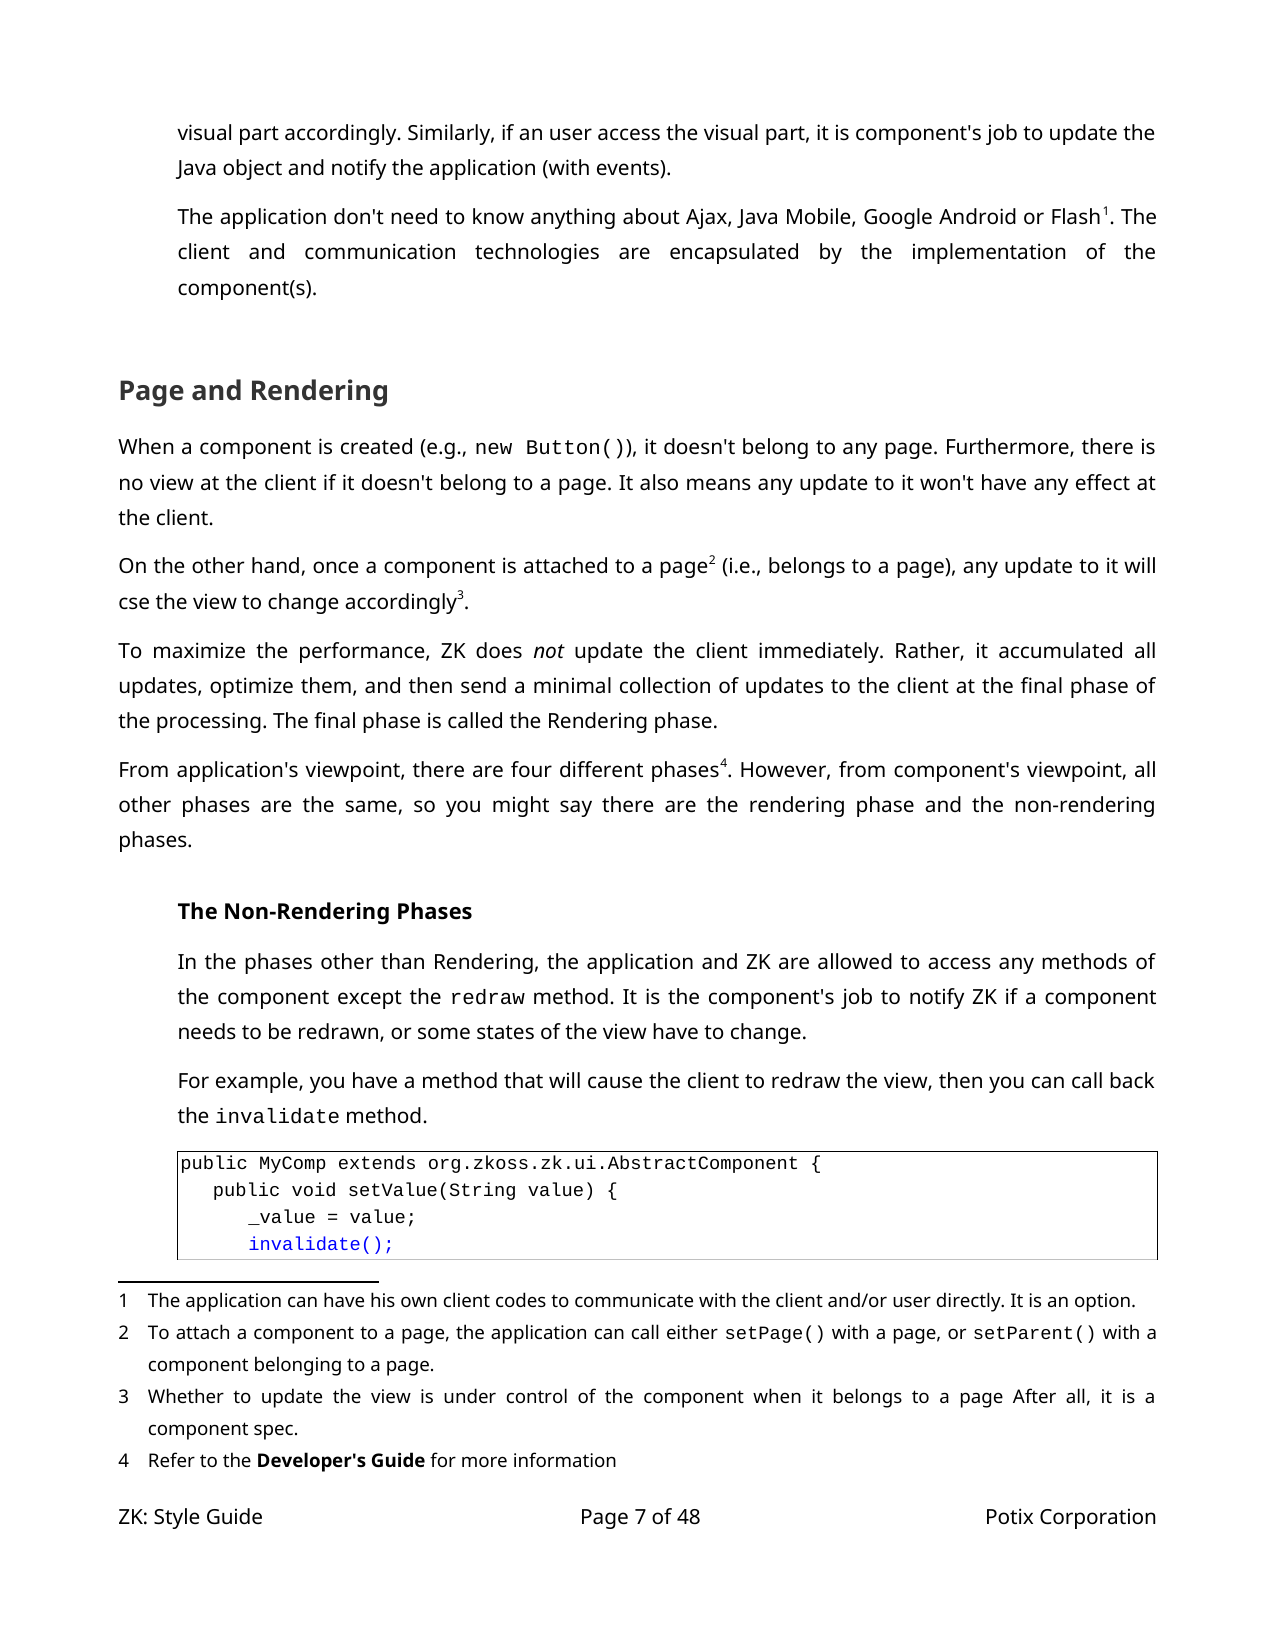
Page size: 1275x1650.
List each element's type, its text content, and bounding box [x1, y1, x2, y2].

text public MyComp extends org.zkoss.zk.ui.AbstractComponent { [178, 1152, 1157, 1175]
subtitle The Non-Rendering Phases [177, 896, 1157, 926]
text In the phases other than Rendering, the application and ZK are allowed to access any methods of the component except the redraw method. It is the component's job to notify ZK if a component needs to be redrawn, or some states of the view have to change. [177, 947, 1157, 1046]
text visual part accordingly. Similarly, if an user access the visual part, it is component's job to update the Java object and notify the application (with events). [177, 118, 1157, 182]
text invalidate(); [178, 1232, 1157, 1259]
text To maximize the performance, ZK does not update the client immediately. Rather, it accumulated all updates, optimize them, and then send a minimal collection of updates to the client at the final phase of the processing. The final phase is called the Rendering phase. [118, 636, 1157, 734]
text _value = value; [178, 1205, 1157, 1229]
text When a component is created (e.g., new Button()), it doesn't belong to any page. Furthermore, there is no view at the client if it doesn't belong to a page. It also means any update to it won't have any effect at the client. [118, 432, 1157, 531]
text Refer to the Developer's Guide for more information [118, 1447, 1157, 1473]
text To attach a component to a page, the application can call either setPage() with a page, or setParent() with a component belonging to a page. [118, 1320, 1157, 1377]
text For example, you have a method that will cause the client to redraw the view, then you can call back the invalidate method. [177, 1066, 1157, 1130]
text The application don't need to know anything about Ajax, Java Mobile, Google Android or Flash. The client and communication technologies are encapsulated by the implementation of the component(s). [177, 202, 1157, 301]
text The application can have his own client codes to communicate with the client and/or user directly. It is an option. [118, 1288, 1157, 1313]
text public void setValue(String value) { [178, 1178, 1157, 1202]
text On the other hand, once a component is attached to a page (i.e., belongs to a page), any update to it will cse the view to change accordingly. [118, 552, 1157, 615]
subtitle Page and Rendering [118, 372, 1157, 408]
text Whether to update the view is under control of the component when it belongs to a page After all, it is a component spec. [118, 1384, 1157, 1441]
text From application's viewpoint, there are four different phases. However, from component's viewpoint, all other phases are the same, so you might say there are the rendering phase and the non-rendering phases. [118, 755, 1157, 854]
